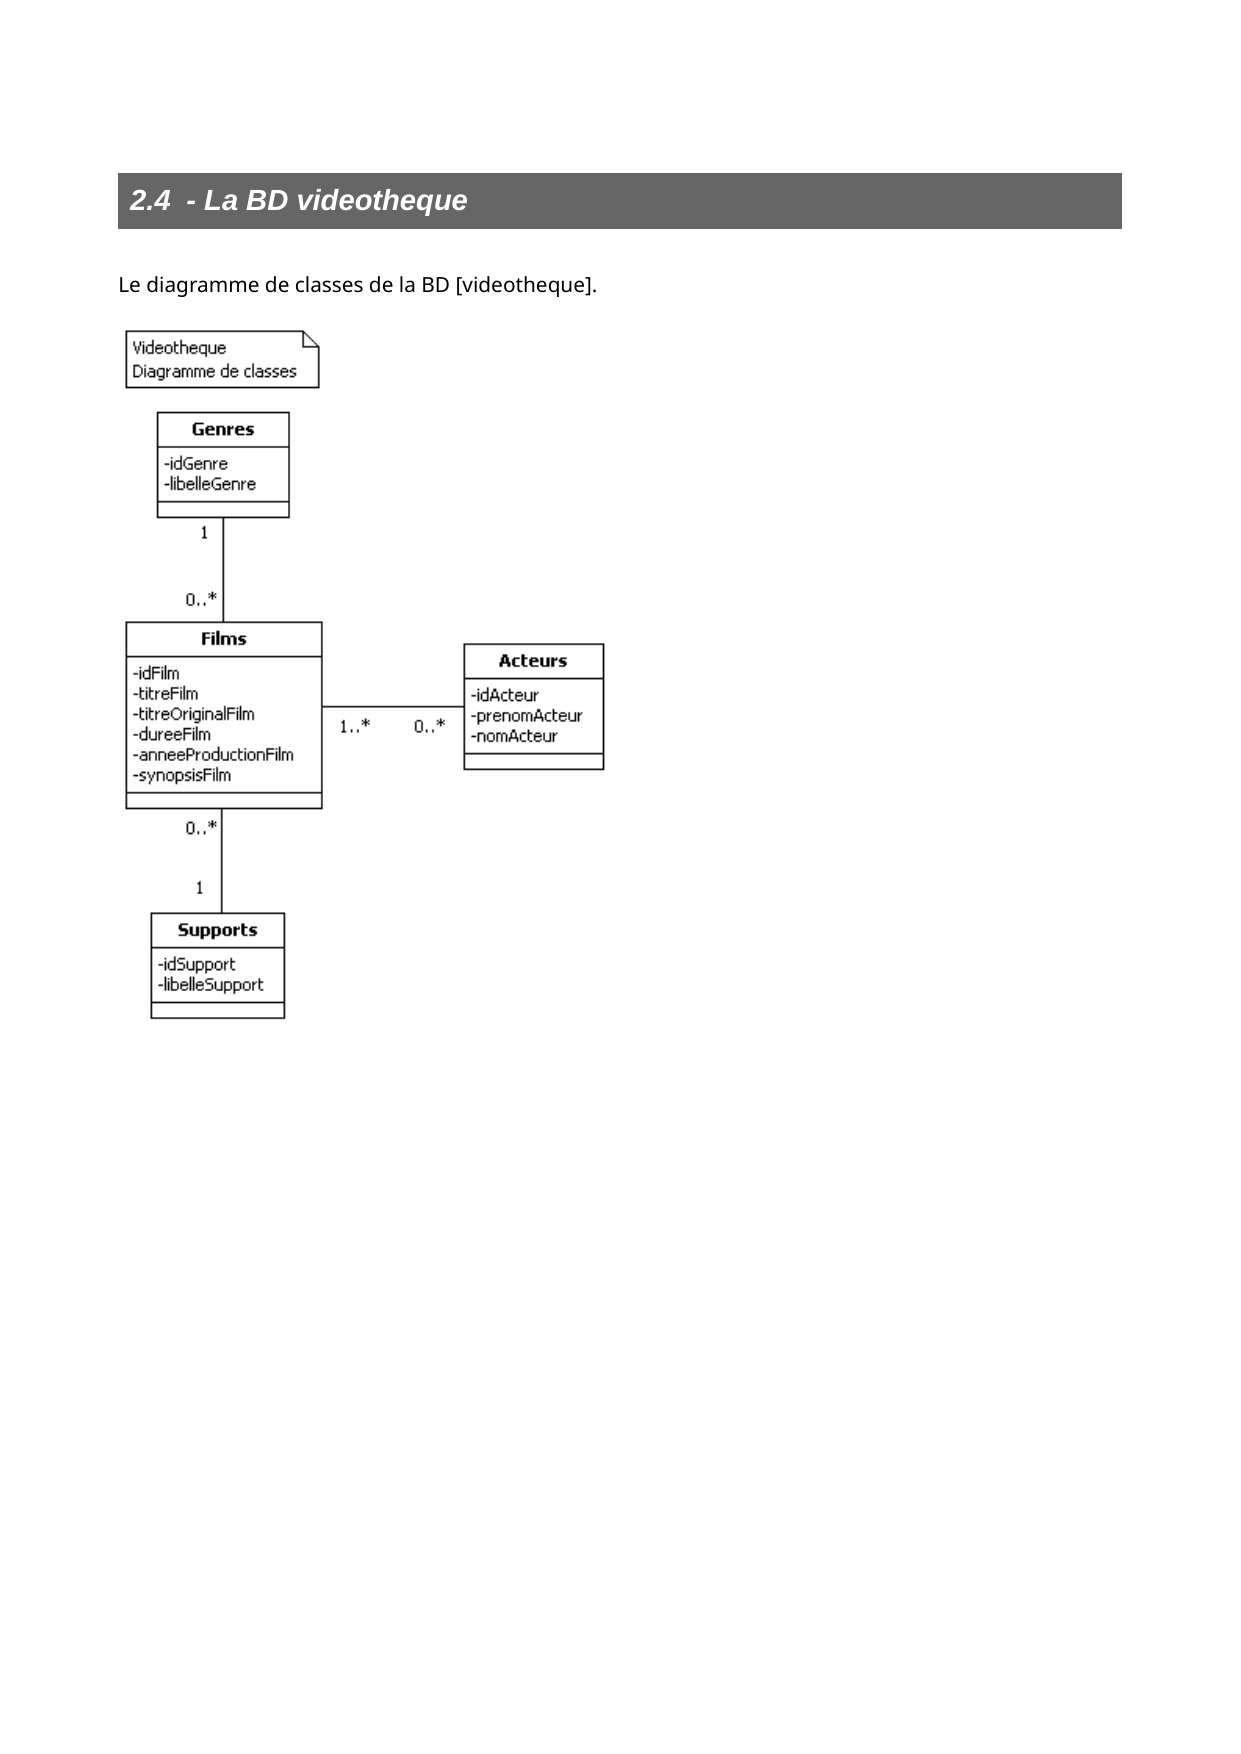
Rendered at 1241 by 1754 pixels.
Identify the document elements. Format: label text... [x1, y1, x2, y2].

subtitle - La BD videotheque [118, 173, 1122, 229]
text Le diagramme de classes de la BD [videotheque]. [118, 270, 1122, 298]
picture [118, 326, 614, 1027]
